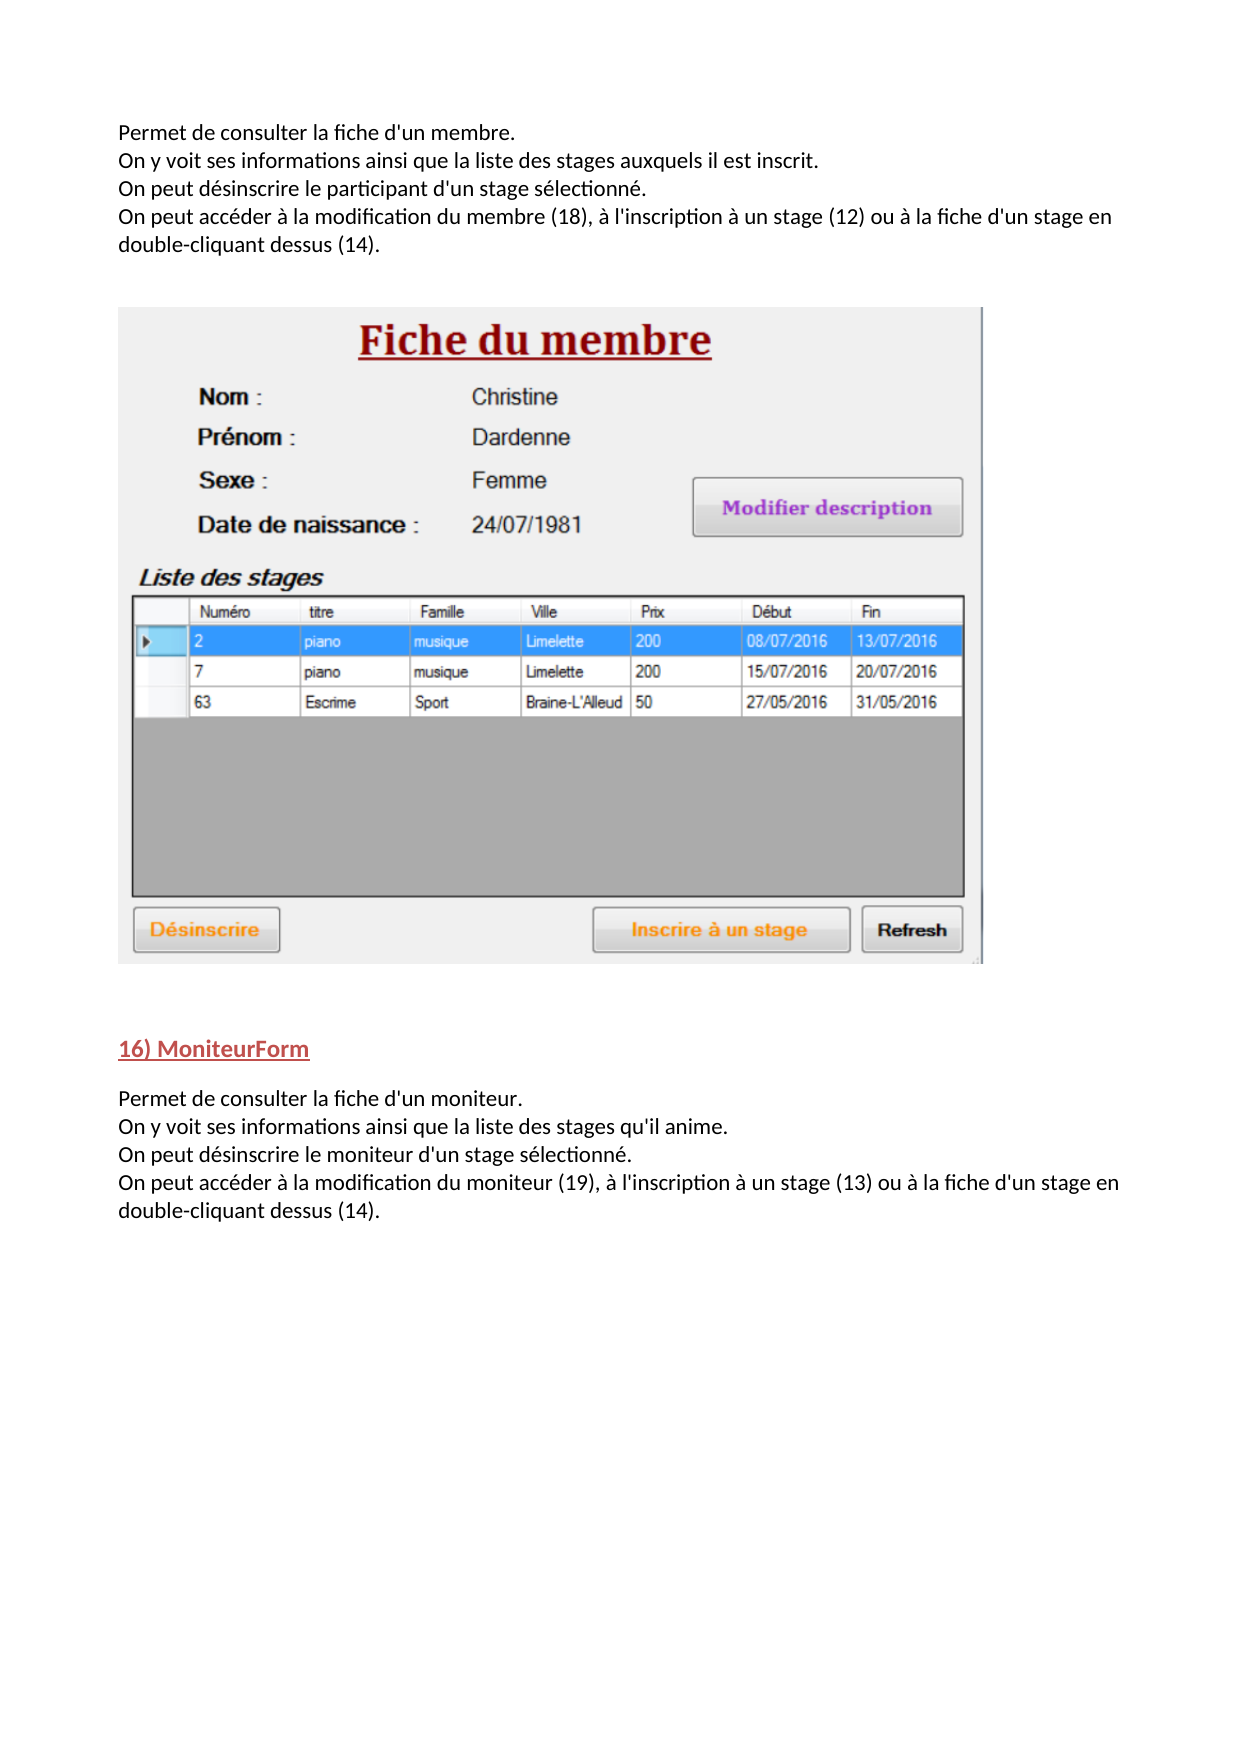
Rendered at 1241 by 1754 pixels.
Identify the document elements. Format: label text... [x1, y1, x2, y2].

text On peut désinscrire le moniteur d'un stage sélectionné. [118, 1140, 1122, 1168]
text Permet de consulter la fiche d'un membre. [118, 118, 1122, 146]
text On y voit ses informations ainsi que la liste des stages auxquels il est inscrit. [118, 146, 1122, 174]
text On peut accéder à la modification du moniteur (19), à l'inscription à un stage (13) ou à la fiche d'un stage en double-cliquant dessus (14). [118, 1168, 1122, 1224]
text On peut accéder à la modification du membre (18), à l'inscription à un stage (12) ou à la fiche d'un stage en double-cliquant dessus (14). [118, 202, 1122, 258]
text On peut désinscrire le participant d'un stage sélectionné. [118, 174, 1122, 202]
text On y voit ses informations ainsi que la liste des stages qu'il anime. [118, 1112, 1122, 1140]
text Permet de consulter la fiche d'un moniteur. [118, 1084, 1122, 1112]
text 16) MoniteurForm [118, 1033, 1122, 1063]
